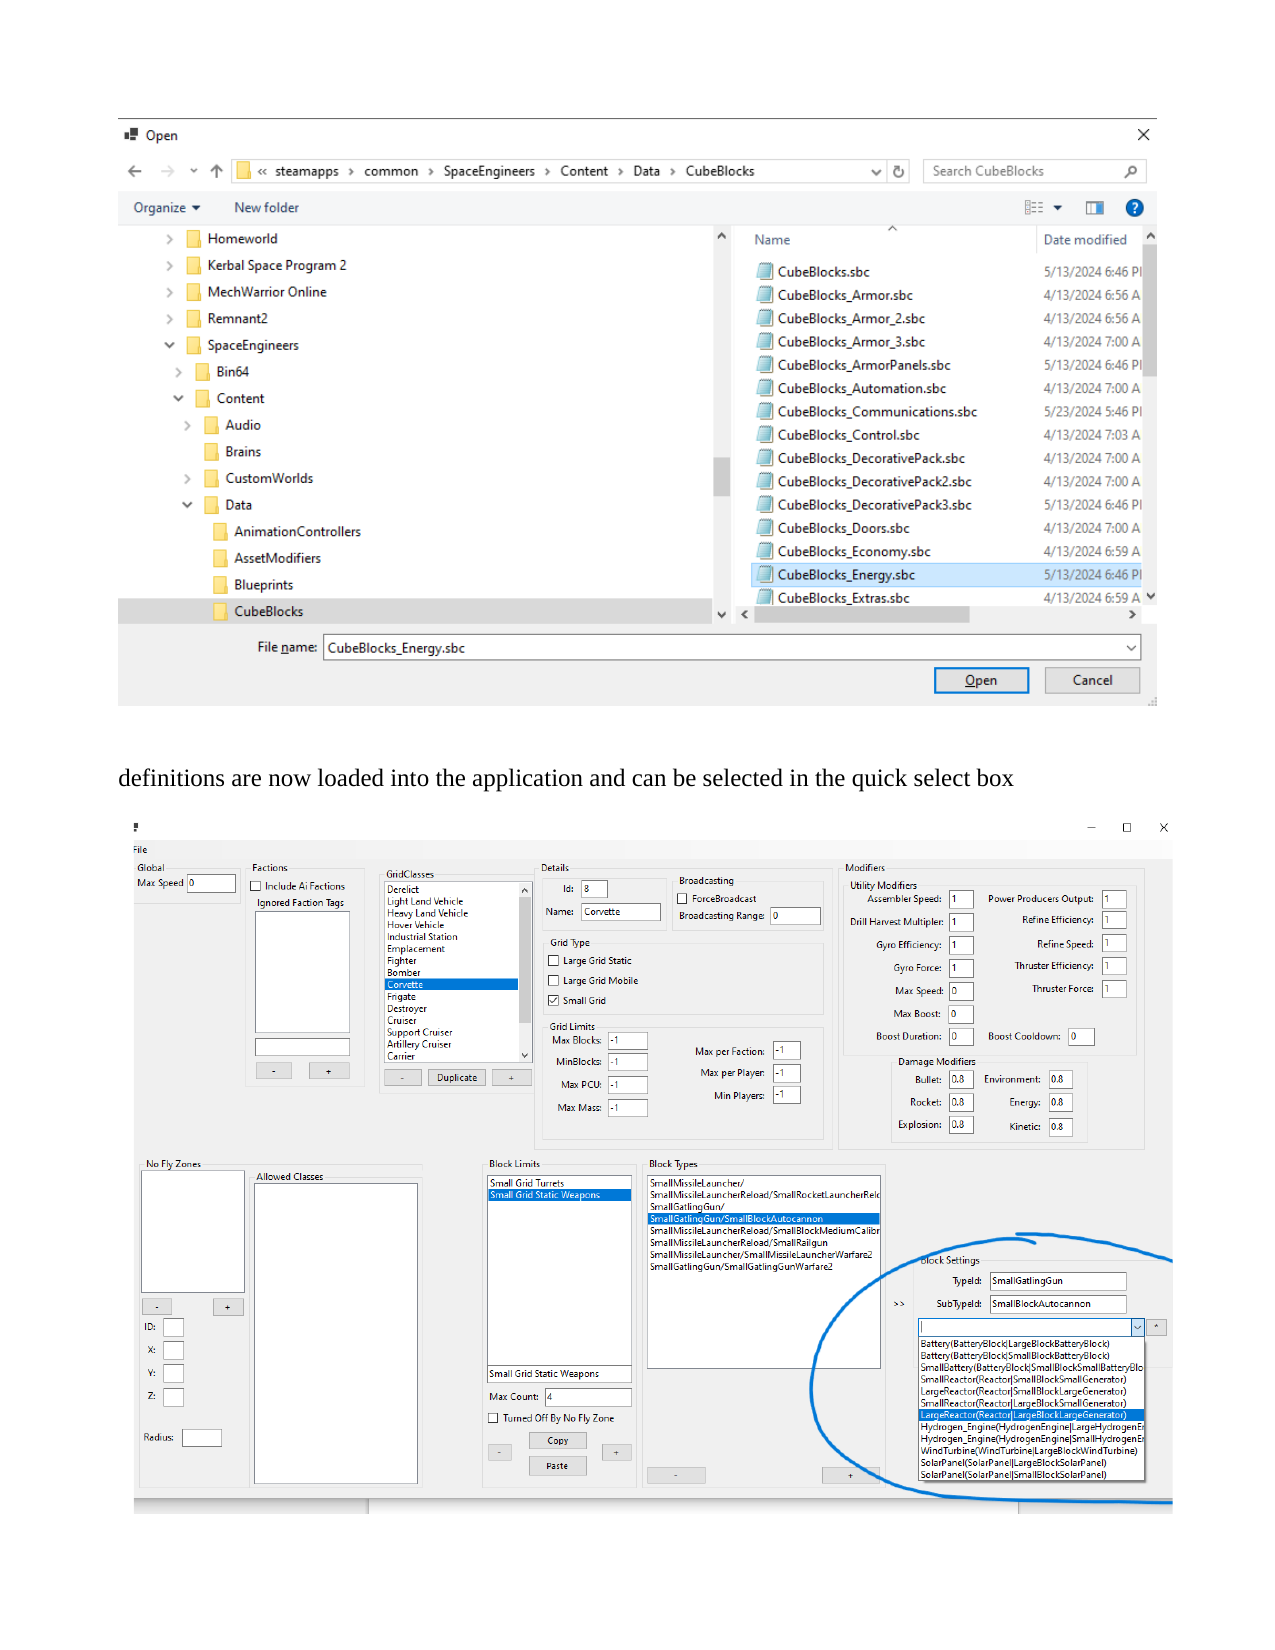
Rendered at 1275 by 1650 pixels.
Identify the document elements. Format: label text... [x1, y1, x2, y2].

picture [133, 820, 1173, 1514]
picture [118, 118, 1157, 706]
text definitions are now loaded into the application and can be selected in the quick select box [118, 763, 1157, 792]
